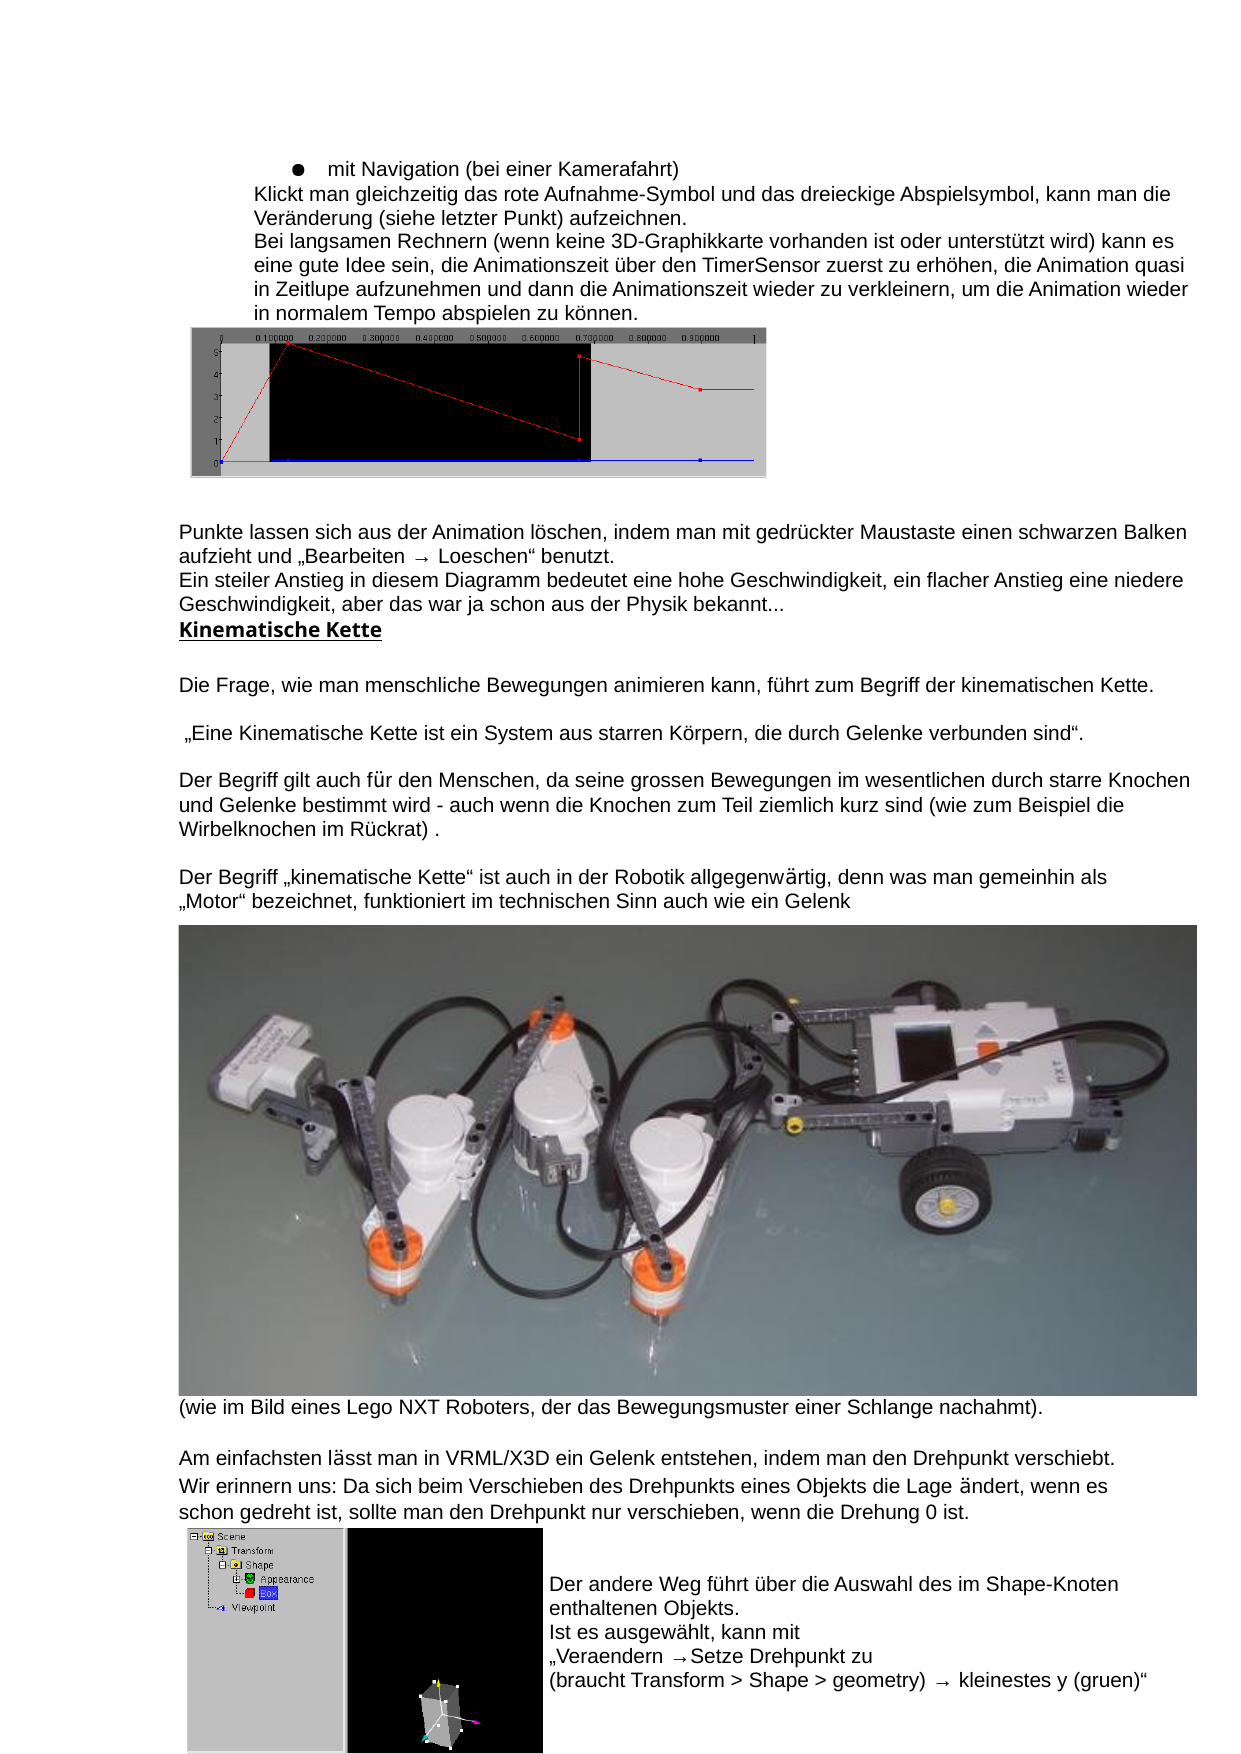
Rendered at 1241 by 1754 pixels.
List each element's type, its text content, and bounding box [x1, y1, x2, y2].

list Bei langsamen Rechnern (wenn keine 3D-Graphikkarte vorhanden ist oder unterstützt wird) kann es eine gute Idee sein, die Animationszeit über den TimerSensor zuerst zu erhöhen, die Animation quasi in Zeitlupe aufzunehmen und dann die Animationszeit wieder zu verkleinern, um die Animation wieder in normalem Tempo abspielen zu können. [216, 229, 1197, 325]
text „Veraendern →Setze Drehpunkt zu [543, 1644, 1197, 1668]
picture [187, 1528, 543, 1754]
text Der andere Weg führt über die Auswahl des im Shape-Knoten [543, 1572, 1197, 1596]
text Ein steiler Anstieg in diesem Diagramm bedeutet eine hohe Geschwindigkeit, ein flacher Anstieg eine niedere [178, 568, 1197, 592]
text (braucht Transform > Shape > geometry) → kleinestes y (gruen)“ [543, 1668, 1197, 1692]
text [178, 913, 1197, 925]
text Der Begriff „kinematische Kette“ ist auch in der Robotik allgegenwärtig, denn was man gemeinhin als [178, 864, 1197, 889]
text Kinematische Kette [178, 616, 1197, 644]
text (wie im Bild eines Lego NXT Roboters, der das Bewegungsmuster einer Schlange nachahmt). [178, 1396, 1197, 1419]
text „Eine Kinematische Kette ist ein System aus starren Körpern, die durch Gelenke verbunden sind“. [178, 720, 1197, 744]
text enthaltenen Objekts. [543, 1596, 1197, 1620]
text Geschwindigkeit, aber das war ja schon aus der Physik bekannt... [178, 592, 1197, 616]
text Die Frage, wie man menschliche Bewegungen animieren kann, führt zum Begriff der kinematischen Kette. [178, 672, 1197, 696]
text Am einfachsten lässt man in VRML/X3D ein Gelenk entstehen, indem man den Drehpunkt verschiebt. [178, 1443, 1197, 1471]
text schon gedreht ist, sollte man den Drehpunkt nur verschieben, wenn die Drehung 0 ist. [178, 1500, 1197, 1524]
text „Motor“ bezeichnet, funktioniert im technischen Sinn auch wie ein Gelenk [178, 889, 1197, 913]
text Wir erinnern uns: Da sich beim Verschieben des Drehpunkts eines Objekts die Lage ändert, wenn es [178, 1471, 1197, 1500]
list mit Navigation (bei einer Kamerafahrt) [290, 157, 1197, 181]
text Ist es ausgewählt, kann mit [543, 1620, 1197, 1644]
picture [190, 327, 767, 478]
text Der Begriff gilt auch für den Menschen, da seine grossen Bewegungen im wesentlichen durch starre Knochen und Gelenke bestimmt wird - auch wenn die Knochen zum Teil ziemlich kurz sind (wie zum Beispiel die Wirbelknochen im Rückrat) . [178, 768, 1197, 841]
text Punkte lassen sich aus der Animation löschen, indem man mit gedrückter Maustaste einen schwarzen Balken [178, 520, 1197, 544]
list Klickt man gleichzeitig das rote Aufnahme-Symbol und das dreieckige Abspielsymbol, kann man die Veränderung (siehe letzter Punkt) aufzeichnen. [216, 181, 1197, 229]
text aufzieht und „Bearbeiten → Loeschen“ benutzt. [178, 544, 1197, 568]
picture [178, 925, 1197, 1396]
